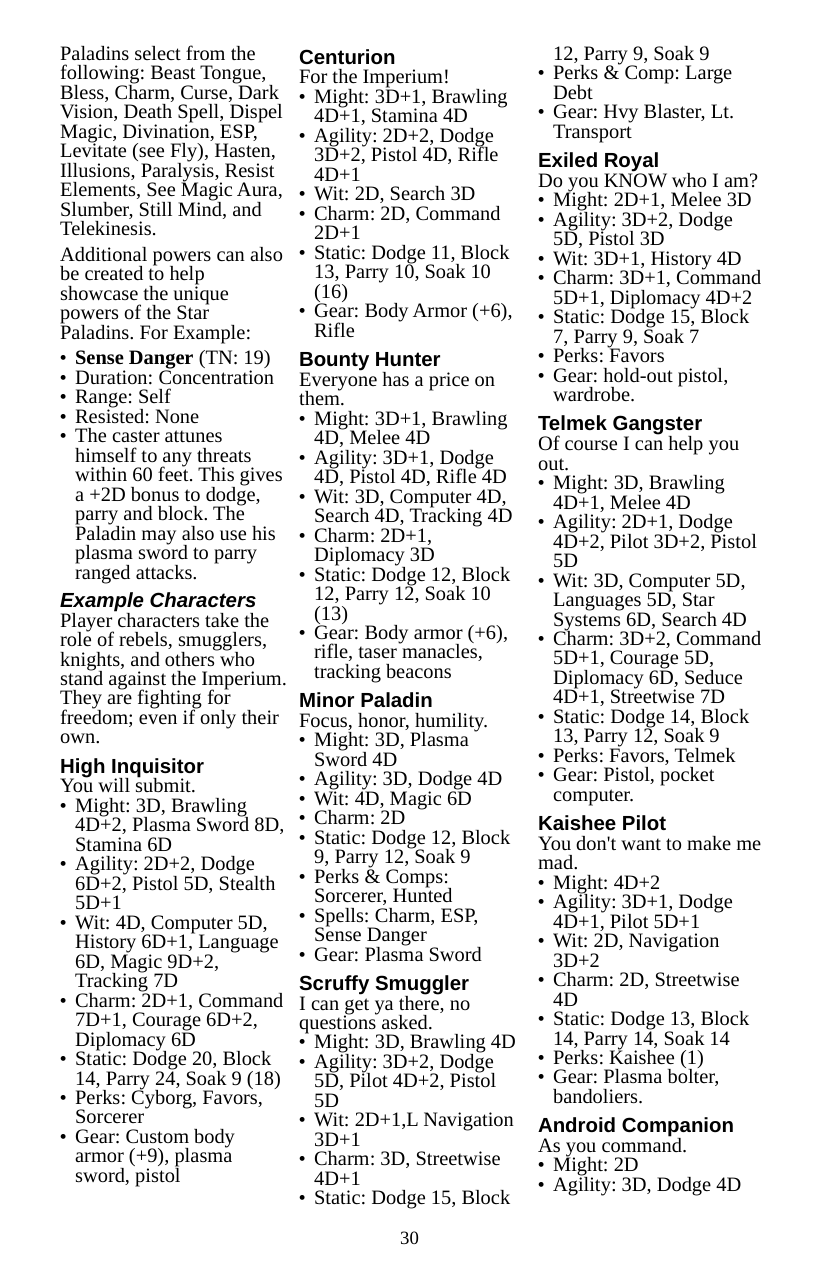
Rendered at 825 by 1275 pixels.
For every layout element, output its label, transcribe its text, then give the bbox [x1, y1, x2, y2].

text Player characters take the role of rebels, smugglers, knights, and others who stand against the Imperium. They are fighting for freedom; even if only their own. [60, 611, 287, 748]
text Paladins select from the following: Beast Tongue, Bless, Charm, Curse, Dark Vision, Death Spell, Dispel Magic, Divination, ESP, Levitate (see Fly), Hasten, Illusions, Paralysis, Resist Elements, See Magic Aura, Slumber, Still Mind, and Telekinesis. [60, 45, 287, 240]
list Might: 3D, Plasma Sword 4D [299, 731, 526, 770]
list Perks: Favors [538, 347, 765, 367]
list Range: Self [60, 388, 287, 408]
text I can get ya there, no questions asked. [299, 994, 526, 1033]
subtitle Minor Paladin [299, 688, 526, 712]
list Charm: 3D, Streetwise 4D+1 [299, 1150, 526, 1189]
list Gear: hold-out pistol, wardrobe. [538, 367, 765, 406]
list Charm: 2D+1, Command 7D+1, Courage 6D+2, Diplomacy 6D [60, 992, 287, 1050]
text You will submit. [60, 777, 287, 797]
list Static: Dodge 20, Block 14, Parry 24, Soak 9 (18) [60, 1050, 287, 1089]
list Charm: 2D, Streetwise 4D [538, 971, 765, 1010]
list Agility: 3D+1, Dodge 4D, Pistol 4D, Rifle 4D [299, 448, 526, 487]
list Static: Dodge 14, Block 13, Parry 12, Soak 9 [538, 708, 765, 747]
subtitle Example Characters [60, 592, 287, 611]
list Wit: 2D+1,L Navigation 3D+1 [299, 1111, 526, 1150]
list Wit: 2D, Navigation 3D+2 [538, 932, 765, 971]
subtitle Android Companion [538, 1113, 765, 1137]
list Agility: 3D, Dodge 4D [538, 1176, 765, 1195]
list Perks & Comp: Large Debt [538, 64, 765, 103]
list Gear: Plasma Sword [299, 946, 526, 965]
text Of course I can help you out. [538, 435, 765, 474]
subtitle Telmek Gangster [538, 412, 765, 435]
list Static: Dodge 15, Block 7, Parry 9, Soak 7 [538, 308, 765, 347]
list Wit: 4D, Computer 5D, History 6D+1, Language 6D, Magic 9D+2, Tracking 7D [60, 914, 287, 992]
list The caster attunes himself to any threats within 60 feet. This gives a +2D bonus to dodge, parry and block. The Paladin may also use his plasma sword to parry ranged attacks. [60, 427, 287, 583]
list Gear: Pistol, pocket computer. [538, 766, 765, 805]
subtitle High Inquisitor [60, 754, 287, 777]
list Perks: Kaishee (1) [538, 1049, 765, 1068]
list Agility: 2D+2, Dodge 3D+2, Pistol 4D, Rifle 4D+1 [299, 127, 526, 185]
list Duration: Concentration [60, 369, 287, 388]
list Agility: 2D+1, Dodge 4D+2, Pilot 3D+2, Pistol 5D [538, 513, 765, 571]
list Gear: Custom body armor (+9), plasma sword, pistol [60, 1128, 287, 1186]
list Static: Dodge 15, Block [299, 1189, 526, 1209]
list Charm: 3D+1, Command 5D+1, Diplomacy 4D+2 [538, 269, 765, 308]
text Do you KNOW who I am? [538, 172, 765, 191]
subtitle Kaishee Pilot [538, 811, 765, 835]
list Might: 3D+1, Brawling 4D, Melee 4D [299, 409, 526, 448]
list Sense Danger (TN: 19) [60, 349, 287, 369]
text Everyone has a price on them. [299, 371, 526, 409]
subtitle Bounty Hunter [299, 347, 526, 371]
list Might: 3D+1, Brawling 4D+1, Stamina 4D [299, 88, 526, 127]
list Gear: Hvy Blaster, Lt. Transport [538, 103, 765, 142]
list Agility: 2D+2, Dodge 6D+2, Pistol 5D, Stealth 5D+1 [60, 855, 287, 914]
list Charm: 2D+1, Diplomacy 3D [299, 526, 526, 565]
list Wit: 2D, Search 3D [299, 185, 526, 205]
subtitle Exiled Royal [538, 148, 765, 172]
list Static: Dodge 12, Block 12, Parry 12, Soak 10 (13) [299, 565, 526, 624]
list Might: 4D+2 [538, 874, 765, 893]
list Might: 2D [538, 1156, 765, 1176]
list Gear: Body armor (+6), rifle, taser manacles, tracking beacons [299, 624, 526, 682]
list 12, Parry 9, Soak 9 [538, 45, 765, 64]
list Perks: Favors, Telmek [538, 747, 765, 766]
list Wit: 3D, Computer 5D, Languages 5D, Star Systems 6D, Search 4D [538, 571, 765, 630]
text Focus, honor, humility. [299, 712, 526, 731]
list Static: Dodge 12, Block 9, Parry 12, Soak 9 [299, 829, 526, 868]
list Agility: 3D+1, Dodge 4D+1, Pilot 5D+1 [538, 893, 765, 932]
list Wit: 3D, Computer 4D, Search 4D, Tracking 4D [299, 487, 526, 526]
list Gear: Plasma bolter, bandoliers. [538, 1068, 765, 1107]
list Might: 3D, Brawling 4D+1, Melee 4D [538, 474, 765, 513]
subtitle Centurion [299, 45, 526, 68]
list Might: 2D+1, Melee 3D [538, 191, 765, 211]
list Wit: 4D, Magic 6D [299, 790, 526, 809]
list Might: 3D, Brawling 4D [299, 1033, 526, 1053]
list Agility: 3D+2, Dodge 5D, Pilot 4D+2, Pistol 5D [299, 1053, 526, 1111]
list Gear: Body Armor (+6), Rifle [299, 302, 526, 341]
list Charm: 3D+2, Command 5D+1, Courage 5D, Diplomacy 6D, Seduce 4D+1, Streetwise 7D [538, 630, 765, 708]
text Additional powers can also be created to help showcase the unique powers of the Star Paladins. For Example: [60, 246, 287, 343]
list Perks & Comps: Sorcerer, Hunted [299, 868, 526, 907]
list Wit: 3D+1, History 4D [538, 250, 765, 269]
list Static: Dodge 11, Block 13, Parry 10, Soak 10 (16) [299, 244, 526, 302]
subtitle Scruffy Smuggler [299, 971, 526, 994]
list Static: Dodge 13, Block 14, Parry 14, Soak 14 [538, 1010, 765, 1049]
list Perks: Cyborg, Favors, Sorcerer [60, 1089, 287, 1128]
list Agility: 3D, Dodge 4D [299, 770, 526, 790]
list Charm: 2D, Command 2D+1 [299, 205, 526, 244]
list Resisted: None [60, 408, 287, 427]
list Might: 3D, Brawling 4D+2, Plasma Sword 8D, Stamina 6D [60, 797, 287, 855]
text For the Imperium! [299, 68, 526, 88]
list Charm: 2D [299, 809, 526, 829]
text You don't want to make me mad. [538, 835, 765, 874]
list Spells: Charm, ESP, Sense Danger [299, 907, 526, 946]
text As you command. [538, 1137, 765, 1156]
list Agility: 3D+2, Dodge 5D, Pistol 3D [538, 211, 765, 250]
